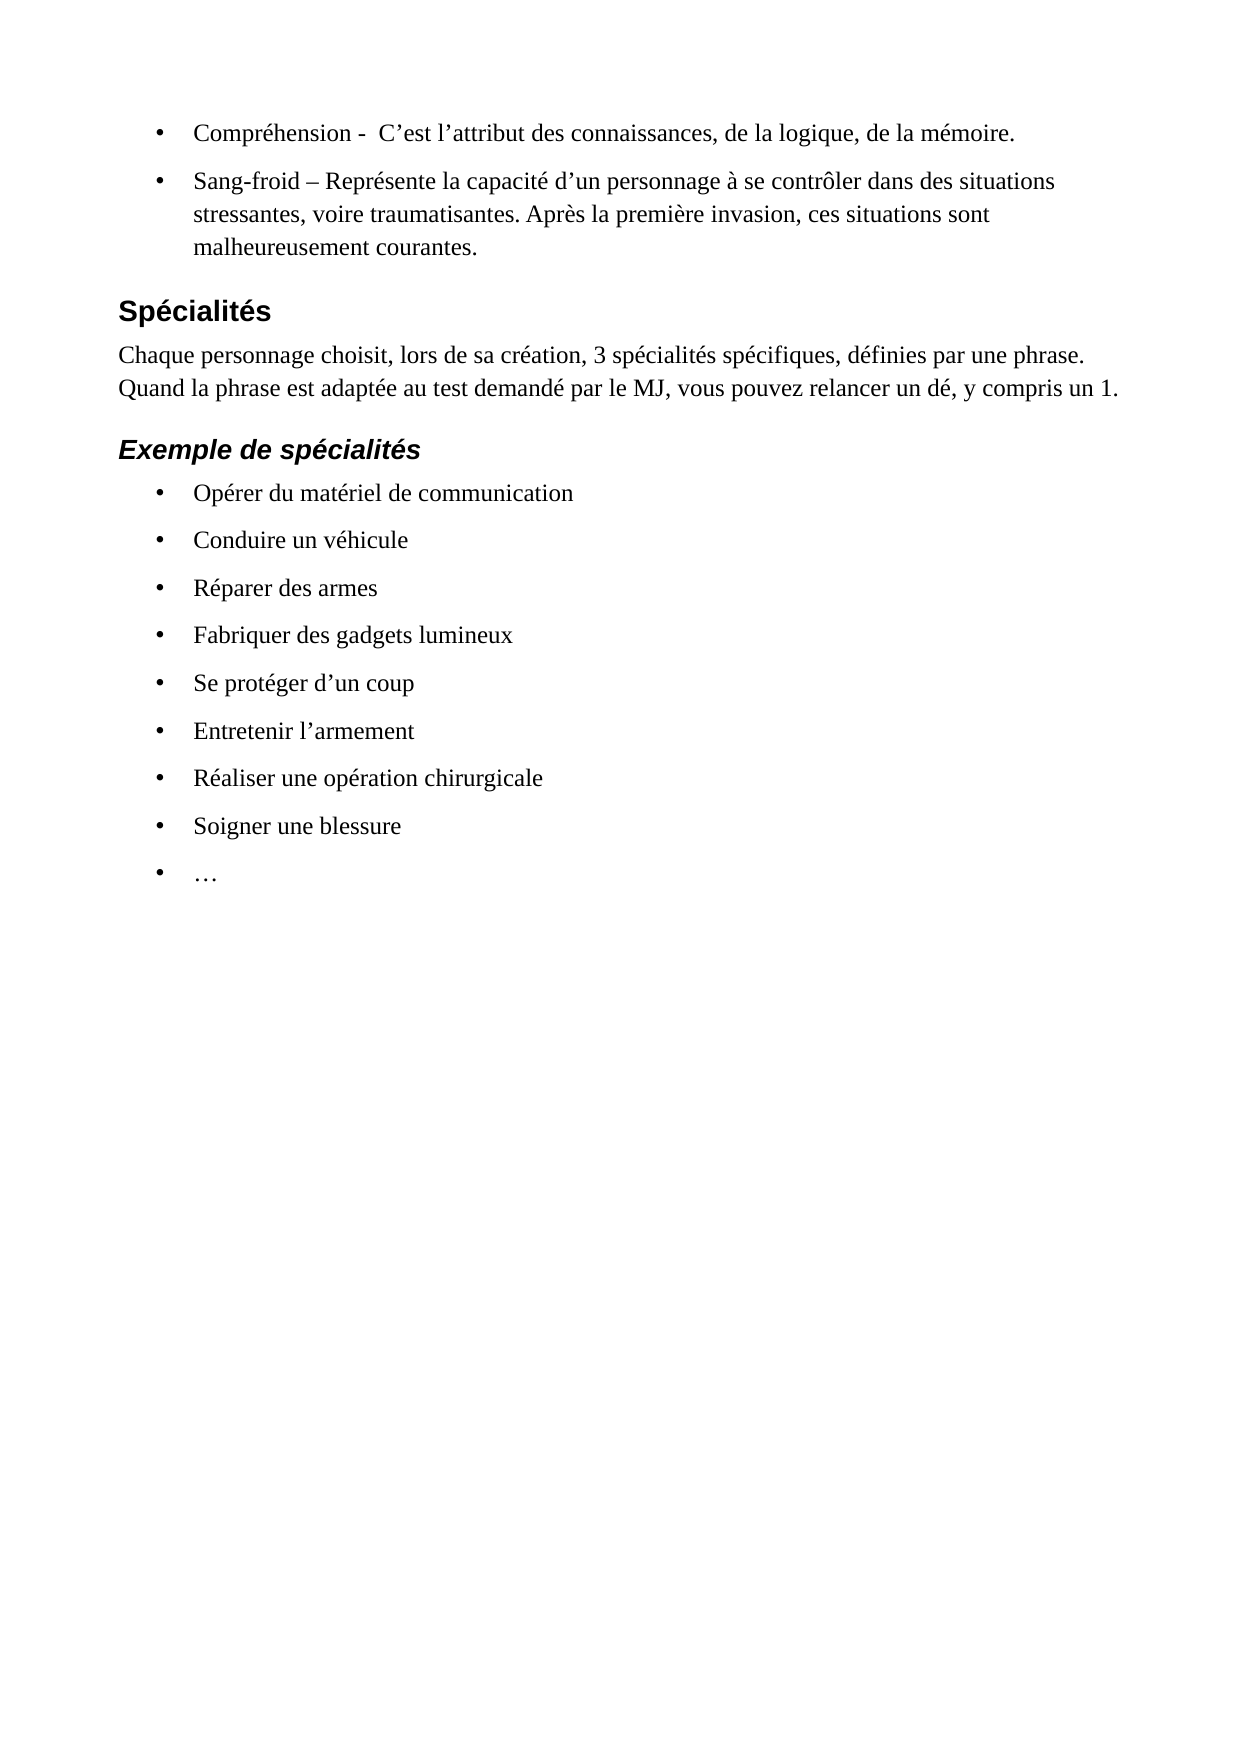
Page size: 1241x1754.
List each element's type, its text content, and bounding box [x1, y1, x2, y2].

list … [156, 858, 1122, 887]
subtitle Exemple de spécialités [118, 433, 1122, 465]
list Opérer du matériel de communication [156, 478, 1122, 506]
subtitle Spécialités [118, 294, 1122, 328]
list Réparer des armes [156, 573, 1122, 602]
list Réaliser une opération chirurgicale [156, 763, 1122, 792]
list Conduire un véhicule [156, 525, 1122, 554]
list Fabriquer des gadgets lumineux [156, 621, 1122, 649]
list Se protéger d’un coup [156, 668, 1122, 697]
list Entretenir l’armement [156, 716, 1122, 744]
text Chaque personnage choisit, lors de sa création, 3 spécialités spécifiques, définies par une phrase. Quand la phrase est adaptée au test demandé par le MJ, vous pouvez relancer un dé, y compris un 1. [118, 340, 1122, 402]
list Sang-froid – Représente la capacité d’un personnage à se contrôler dans des situations stressantes, voire traumatisantes. Après la première invasion, ces situations sont malheureusement courantes. [156, 166, 1122, 261]
list Soigner une blessure [156, 811, 1122, 840]
list Compréhension - C’est l’attribut des connaissances, de la logique, de la mémoire. [156, 118, 1122, 147]
